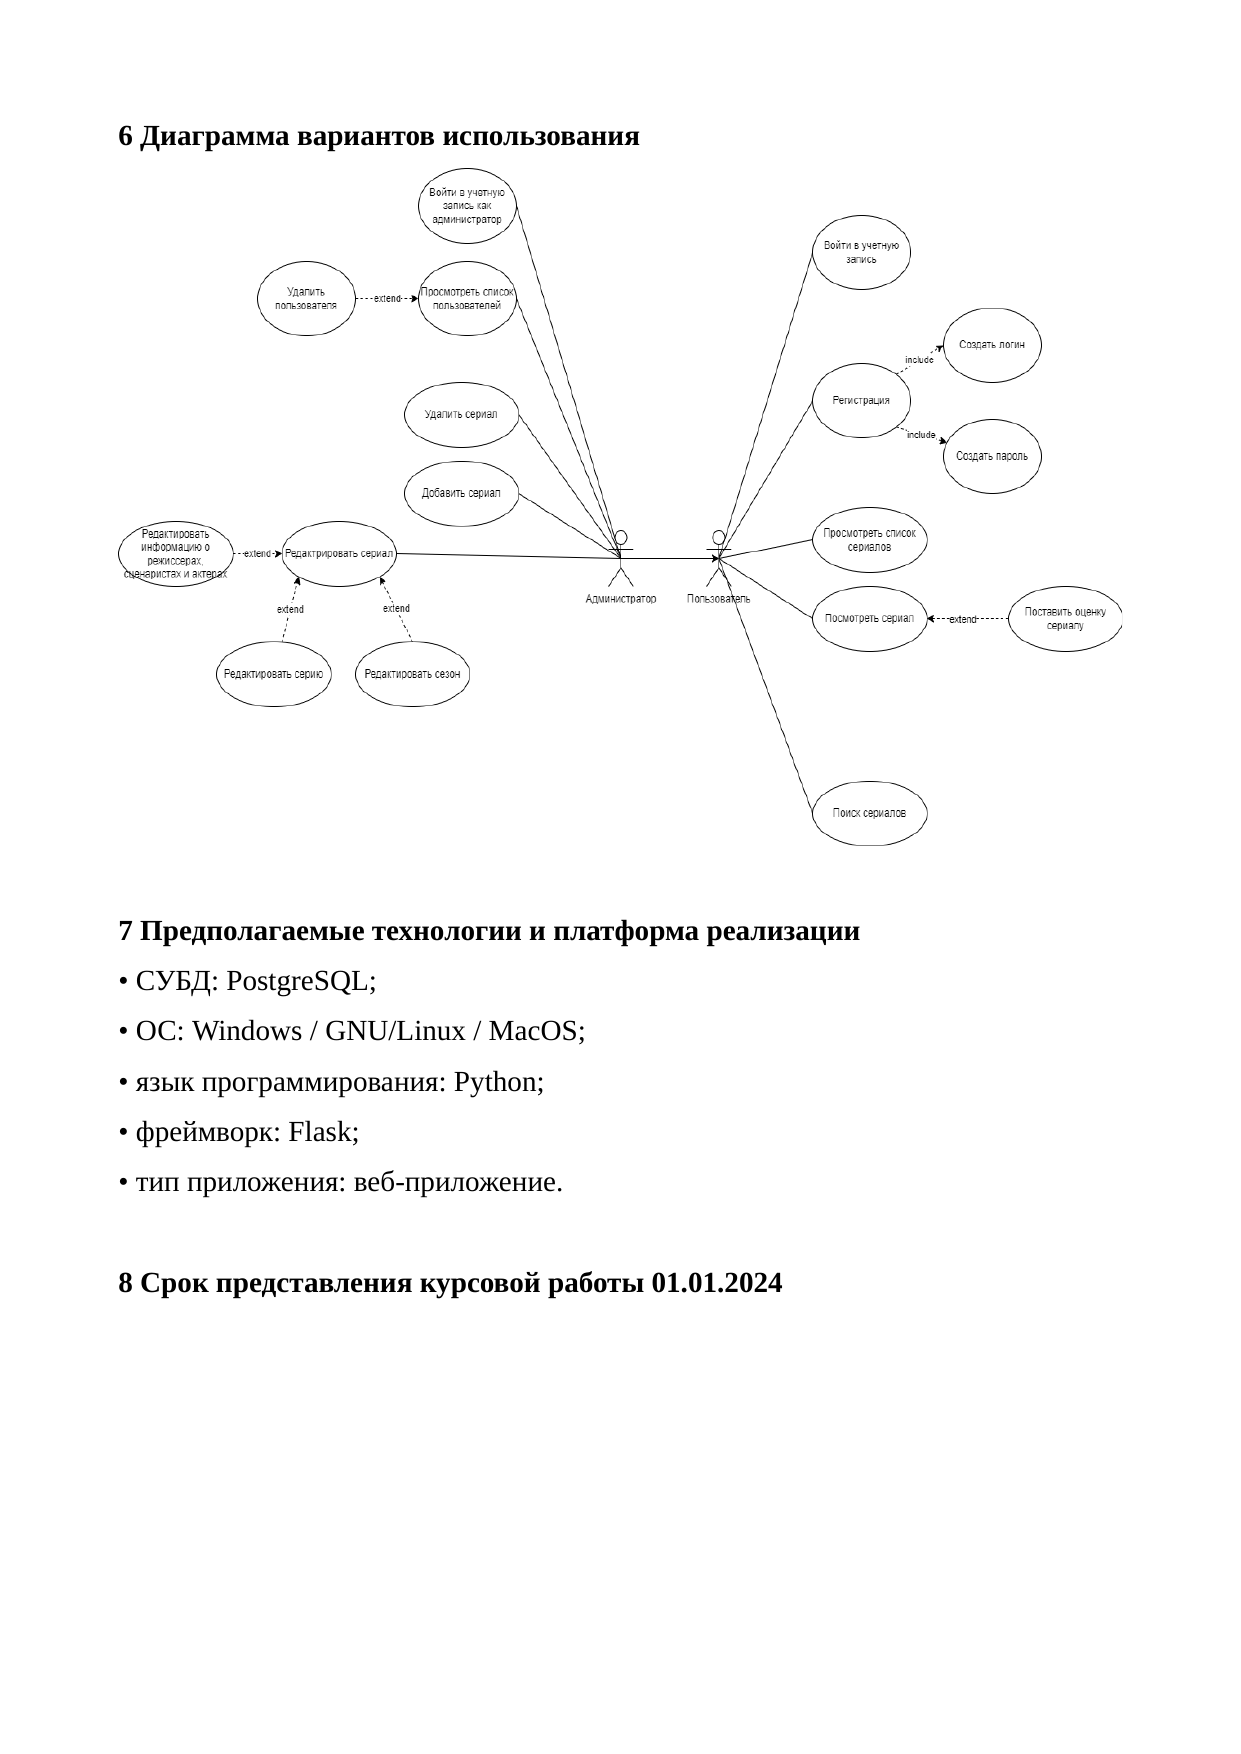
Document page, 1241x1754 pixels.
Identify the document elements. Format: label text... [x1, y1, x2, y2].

text • фреймворк: Flask; [118, 1114, 1122, 1148]
text • тип приложения: веб-приложение. [118, 1164, 1122, 1198]
text 8 Срок представления курсовой работы 01.01.2024 [118, 1265, 1122, 1299]
text 7 Предполагаемые технологии и платформа реализации [118, 913, 1122, 946]
picture [118, 168, 1123, 846]
text • ОС: Windows / GNU/Linux / MacOS; [118, 1013, 1122, 1047]
text • СУБД: PostgreSQL; [118, 963, 1122, 997]
text 6 Диаграмма вариантов использования [118, 118, 1122, 152]
text • язык программирования: Python; [118, 1064, 1122, 1097]
